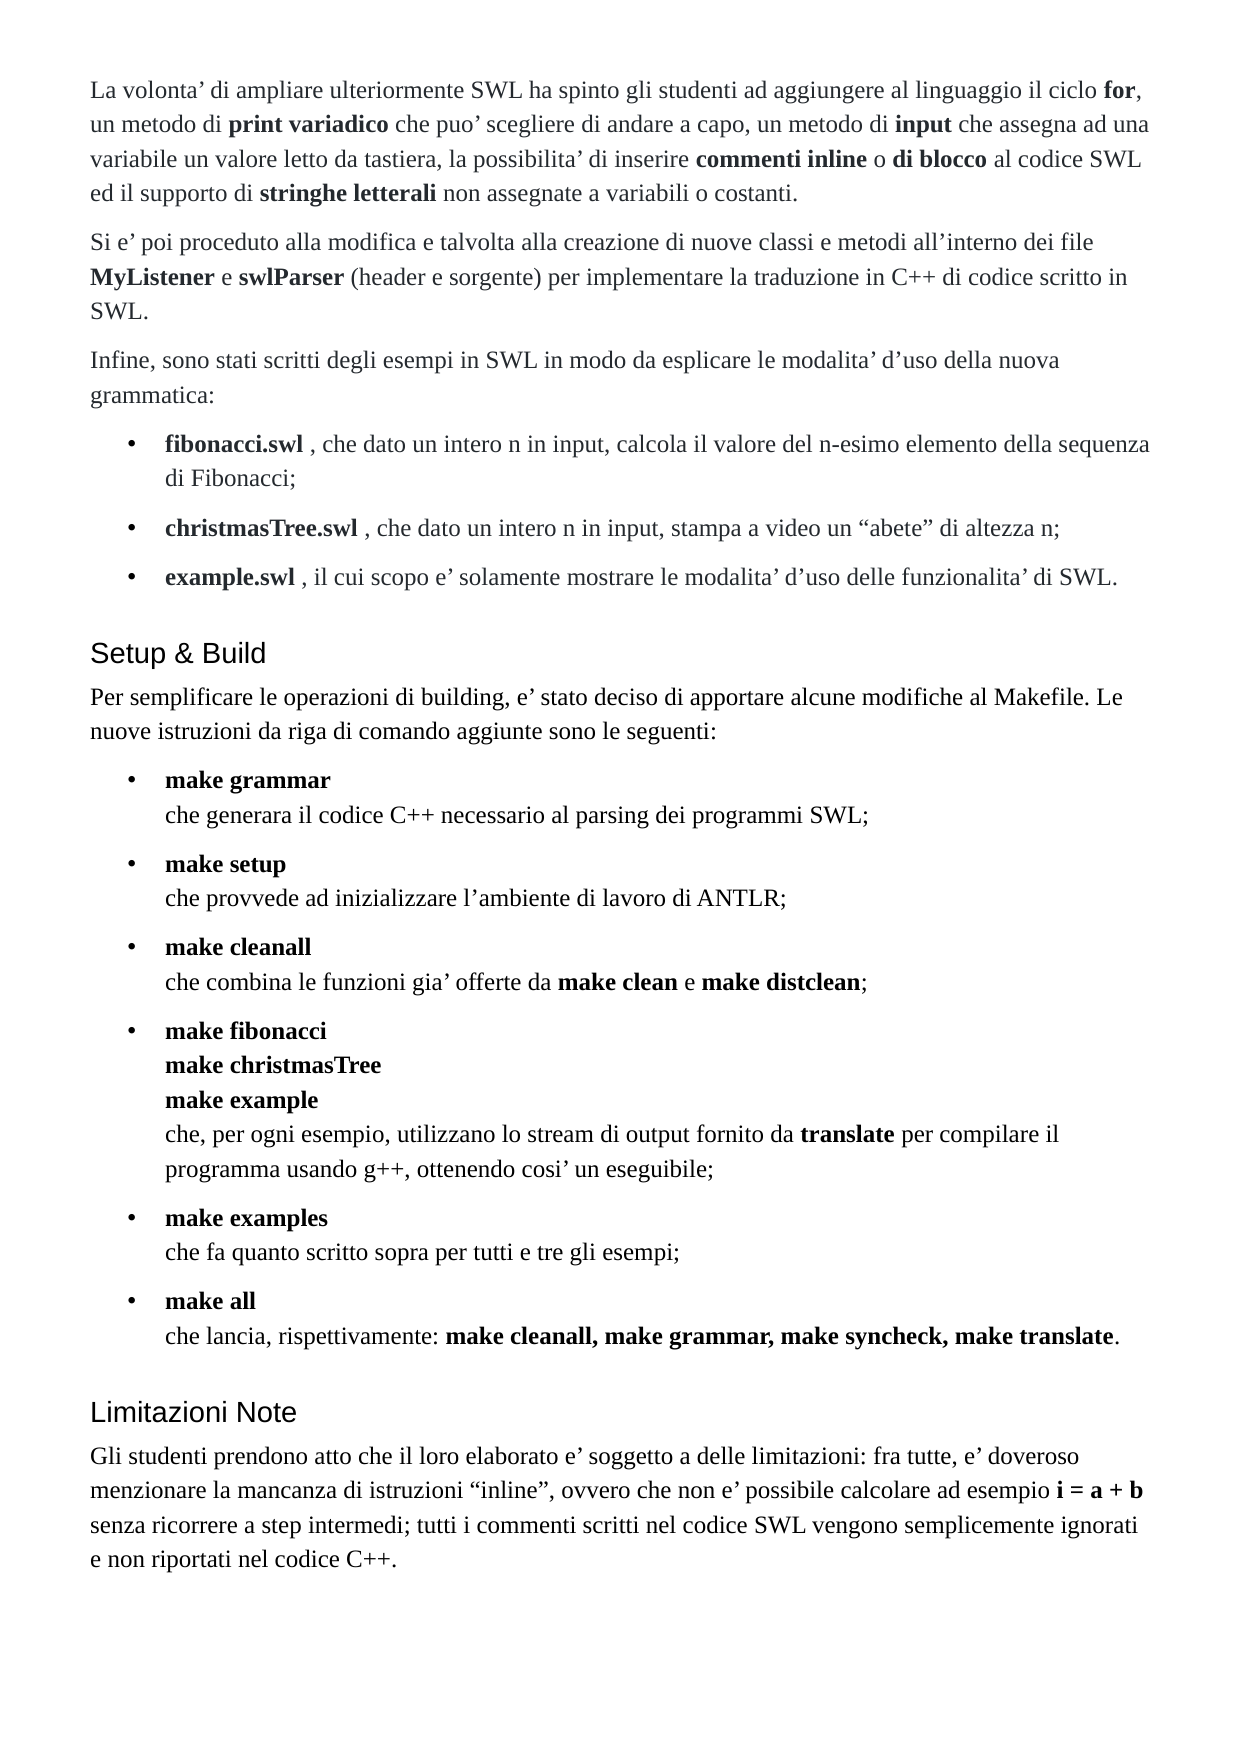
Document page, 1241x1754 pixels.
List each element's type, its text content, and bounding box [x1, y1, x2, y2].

list make setup che provvede ad inizializzare l’ambiente di lavoro di ANTLR; [127, 849, 1151, 912]
text Gli studenti prendono atto che il loro elaborato e’ soggetto a delle limitazioni: fra tutte, e’ doveroso menzionare la mancanza di istruzioni “inline”, ovvero che non e’ possibile calcolare ad esempio i = a + b senza ricorrere a step intermedi; tutti i commenti scritti nel codice SWL vengono semplicemente ignorati e non riportati nel codice C++. [90, 1441, 1151, 1573]
list example.swl , il cui scopo e’ solamente mostrare le modalita’ d’uso delle funzionalita’ di SWL. [127, 562, 1151, 590]
list christmasTree.swl , che dato un intero n in input, stampa a video un “abete” di altezza n; [127, 513, 1151, 541]
text Infine, sono stati scritti degli esempi in SWL in modo da esplicare le modalita’ d’uso della nuova grammatica: [90, 346, 1151, 409]
list make all che lancia, rispettivamente: make cleanall, make grammar, make syncheck, make translate. [127, 1286, 1151, 1350]
list make fibonacci make christmasTree make example che, per ogni esempio, utilizzano lo stream di output fornito da translate per compilare il programma usando g++, ottenendo cosi’ un eseguibile; [127, 1016, 1151, 1183]
subtitle Setup & Build [90, 636, 1151, 669]
text La volonta’ di ampliare ulteriormente SWL ha spinto gli studenti ad aggiungere al linguaggio il ciclo for, un metodo di print variadico che puo’ scegliere di andare a capo, un metodo di input che assegna ad una variabile un valore letto da tastiera, la possibilita’ di inserire commenti inline o di blocco al codice SWL ed il supporto di stringhe letterali non assegnate a variabili o costanti. [90, 75, 1151, 207]
subtitle Limitazioni Note [90, 1395, 1151, 1428]
list make cleanall che combina le funzioni gia’ offerte da make clean e make distclean; [127, 932, 1151, 996]
text Si e’ poi proceduto alla modifica e talvolta alla creazione di nuove classi e metodi all’interno dei file MyListener e swlParser (header e sorgente) per implementare la traduzione in C++ di codice scritto in SWL. [90, 227, 1151, 325]
list make grammar che generara il codice C++ necessario al parsing dei programmi SWL; [127, 765, 1151, 828]
text Per semplificare le operazioni di building, e’ stato deciso di apportare alcune modifiche al Makefile. Le nuove istruzioni da riga di comando aggiunte sono le seguenti: [90, 682, 1151, 745]
list fibonacci.swl , che dato un intero n in input, calcola il valore del n-esimo elemento della sequenza di Fibonacci; [127, 429, 1151, 492]
list make examples che fa quanto scritto sopra per tutti e tre gli esempi; [127, 1203, 1151, 1266]
